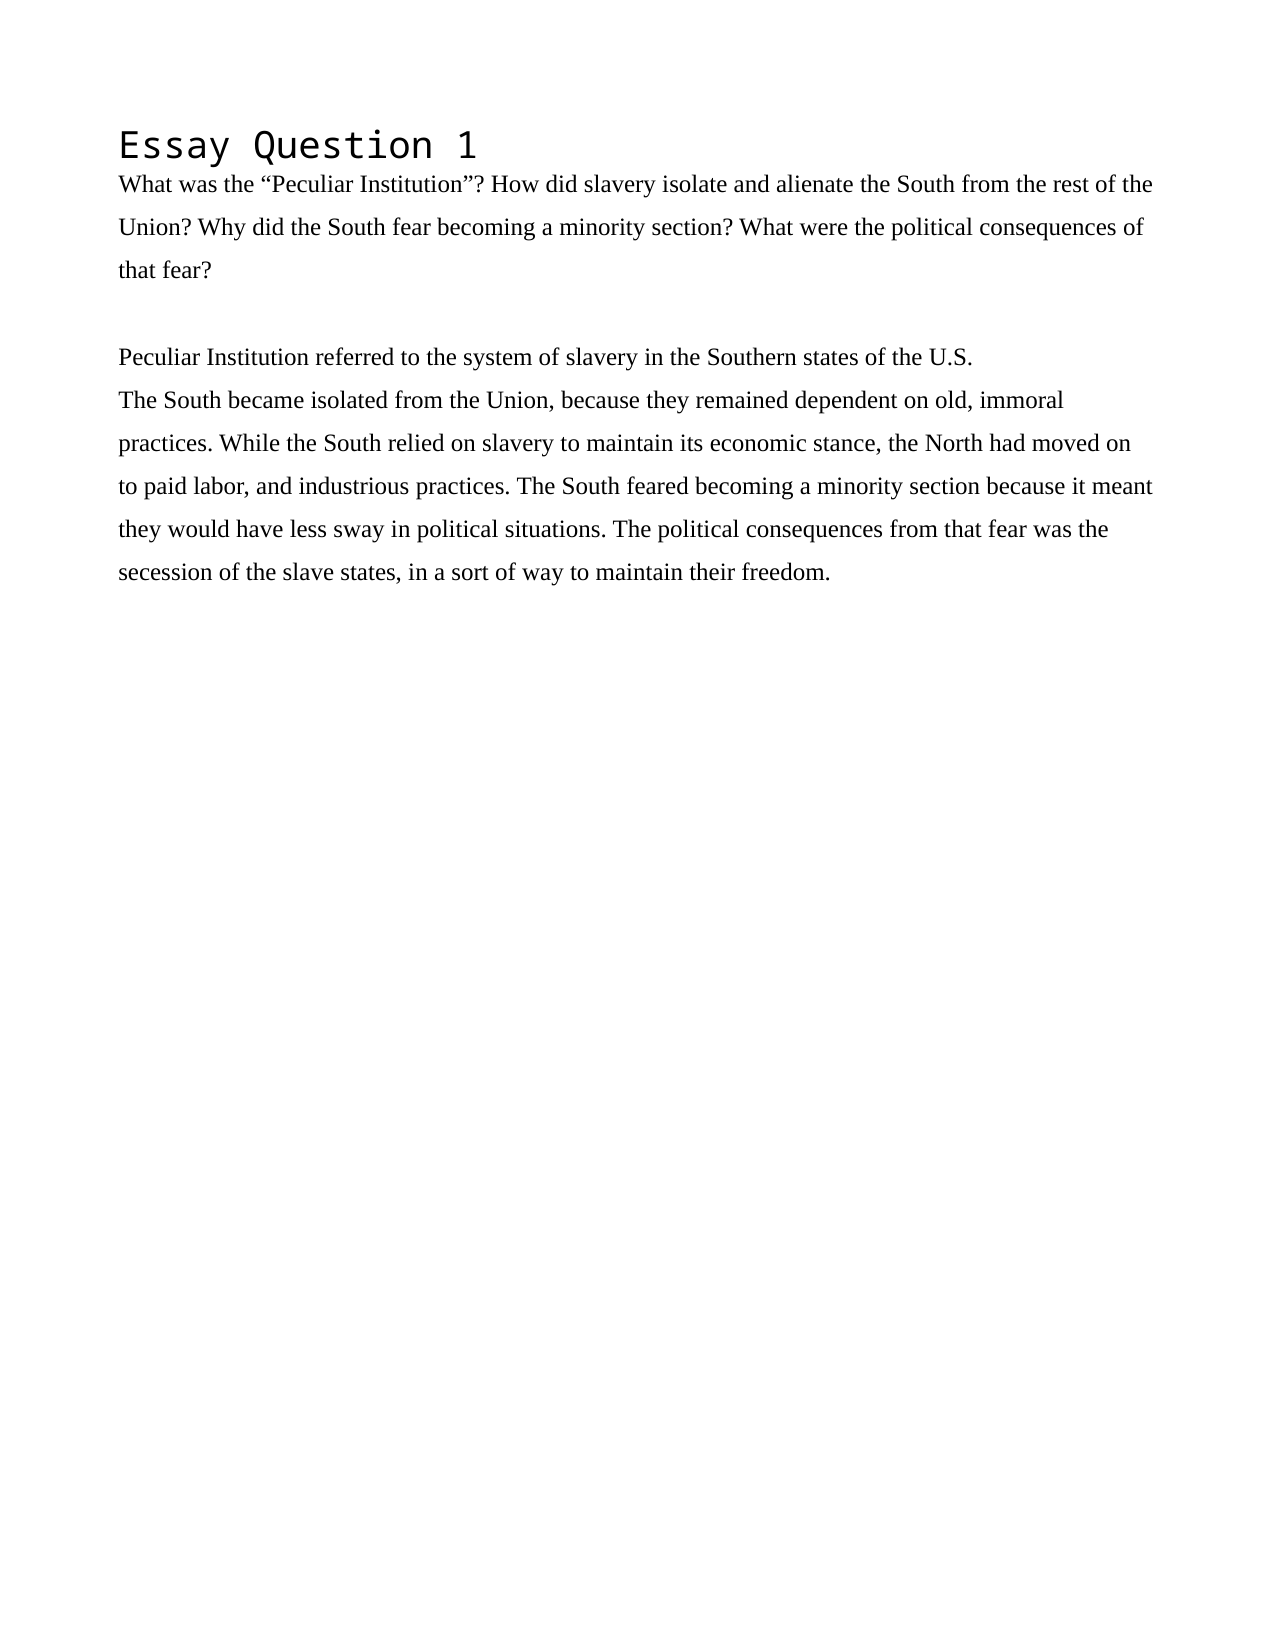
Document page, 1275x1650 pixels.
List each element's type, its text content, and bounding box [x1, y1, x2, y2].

list Peculiar Institution referred to the system of slavery in the Southern states of the U.S. [118, 342, 1157, 370]
list The South became isolated from the Union, because they remained dependent on old, immoral practices. While the South relied on slavery to maintain its economic stance, the North had moved on to paid labor, and industrious practices. The South feared becoming a minority section because it meant they would have less sway in political situations. The political consequences from that fear was the secession of the slave states, in a sort of way to maintain their freedom. [118, 385, 1157, 586]
list What was the “Peculiar Institution”? How did slavery isolate and alienate the South from the rest of the Union? Why did the South fear becoming a minority section? What were the political consequences of that fear? [118, 169, 1157, 284]
